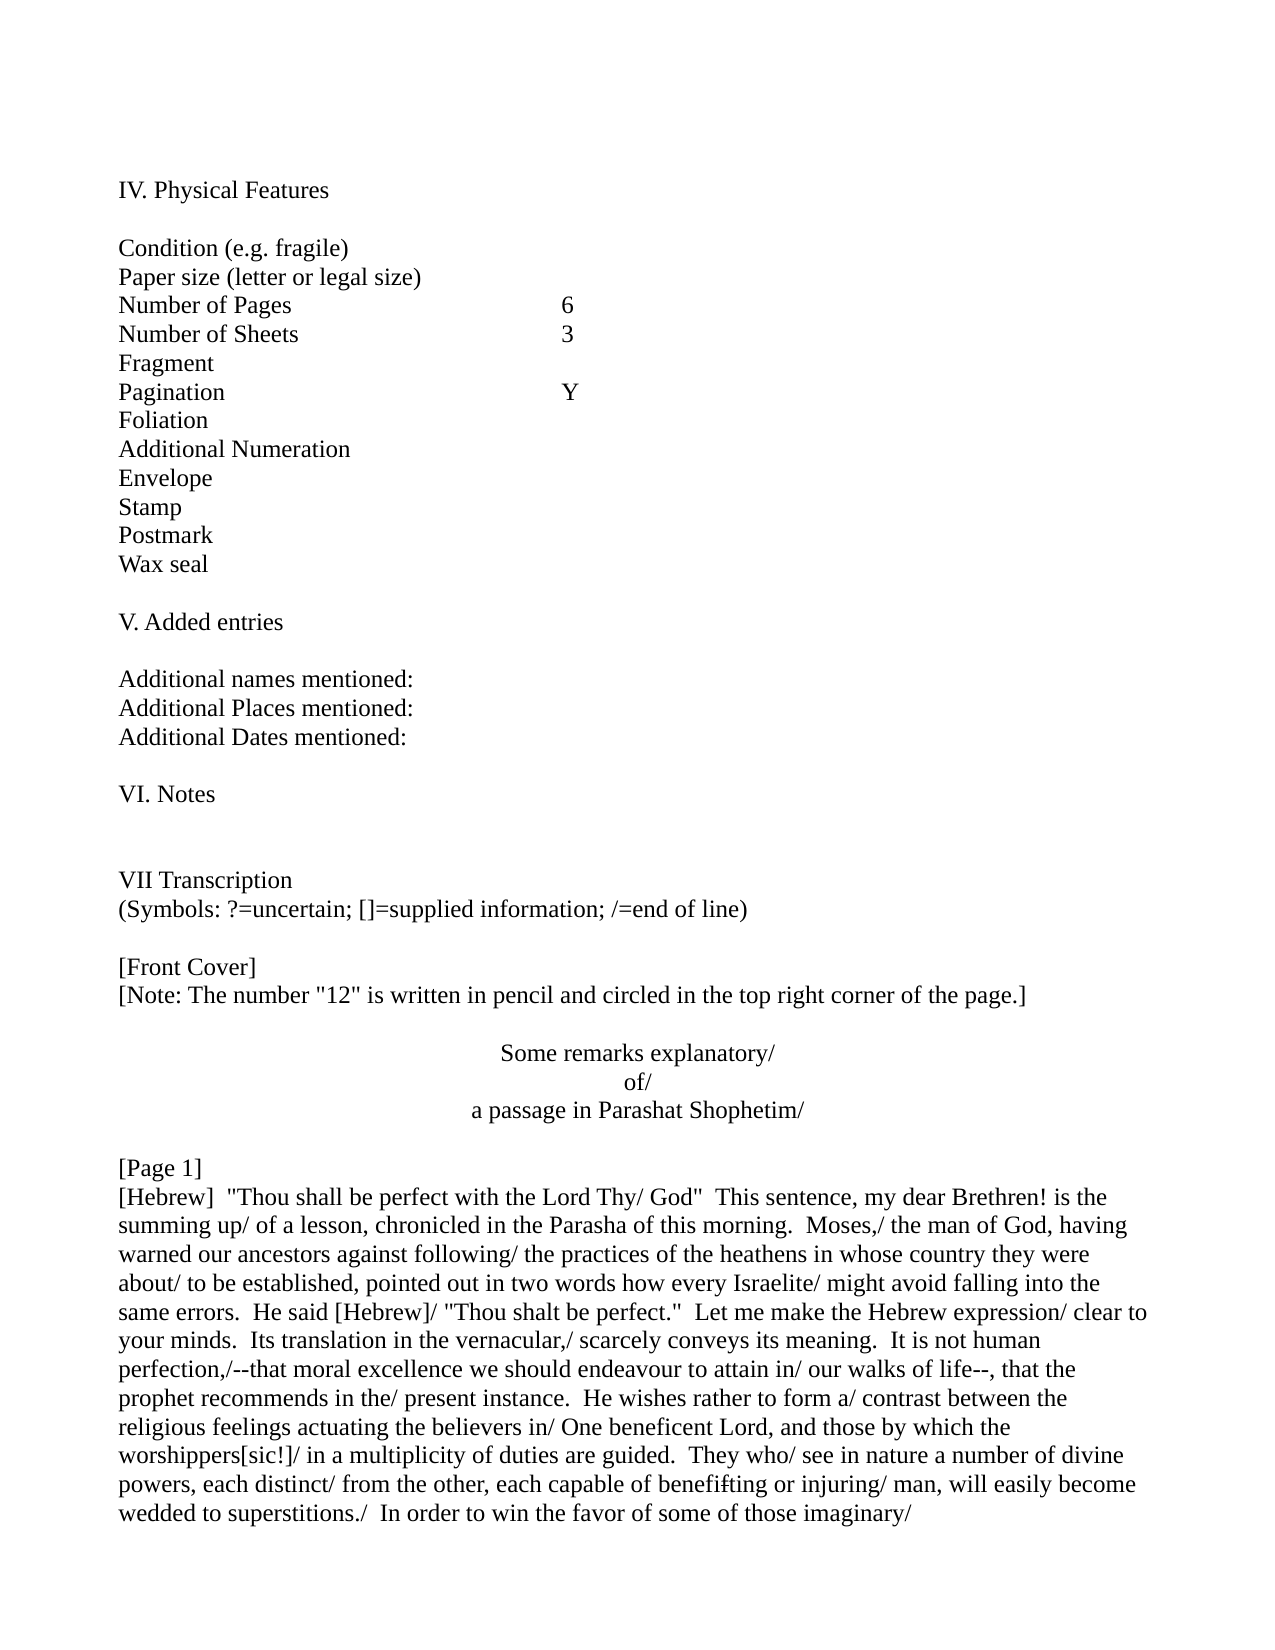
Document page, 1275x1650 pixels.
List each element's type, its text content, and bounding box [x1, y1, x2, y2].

text of/ [118, 1067, 1157, 1096]
text IV. Physical Features [118, 176, 1157, 204]
text Additional names mentioned: [118, 664, 1157, 693]
text (Symbols: ?=uncertain; []=supplied information; /=end of line) [118, 894, 1157, 923]
text a passage in Parashat Shophetim/ [118, 1096, 1157, 1124]
text Wax seal [118, 549, 1157, 578]
text [Note: The number "12" is written in pencil and circled in the top right corner of the page.] [118, 981, 1157, 1009]
text VI. Notes [118, 779, 1157, 808]
text Number of Pages 6 [118, 291, 1157, 319]
text Stamp [118, 492, 1157, 521]
text Foliation [118, 406, 1157, 434]
text Additional Numeration [118, 434, 1157, 463]
text Postma rk [118, 521, 1157, 549]
text Envelope [118, 463, 1157, 492]
text VII Transcription [118, 866, 1157, 894]
text [Hebrew] "Thou shall be perfect with the Lord Thy/ God" This sentence, my dear Brethren! is the summing up/ of a lesson, chronicled in the Parasha of this morning. Moses,/ the man of God, having warned our ancestors against following/ the practices of the heathens in whose country they were about/ to be established, pointed out in two words how every Israelite/ might avoid falling into the same errors. He said [Hebrew]/ "Thou shalt be perfect." Let me make the Hebrew expression/ clear to your minds. Its translation in the vernacular,/ scarcely conveys its meaning. It is not human perfection,/--that moral excellence we should endeavour to attain in/ our walks of life--, that the prophet recommends in the/ present instance. He wishes rather to form a/ contrast between the religious feelings actuating the believers in/ One beneficent Lord, and those by which the worshippers[sic!]/ in a multiplicity of duties are guided. They who/ see in nature a number of divine powers, each distinct/ from the other, each capable of benefifting or injuring/ man, will easily become wedded to superstitions./ In order to win the favor of some of those imaginary/ [118, 1182, 1157, 1527]
text Number of Sheets 3 [118, 319, 1157, 348]
text Additional Dates mentioned: [118, 722, 1157, 751]
text [Front Cover] [118, 952, 1157, 981]
text [Page 1] [118, 1153, 1157, 1182]
text Paper size (letter or legal size) [118, 262, 1157, 291]
text Pagination Y [118, 377, 1157, 406]
text Some remarks explanatory/ [118, 1038, 1157, 1067]
text Additional Places mentioned: [118, 693, 1157, 722]
text Condition (e.g. fragile) [118, 233, 1157, 262]
text Fragment [118, 348, 1157, 377]
text V. Added entries [118, 607, 1157, 636]
